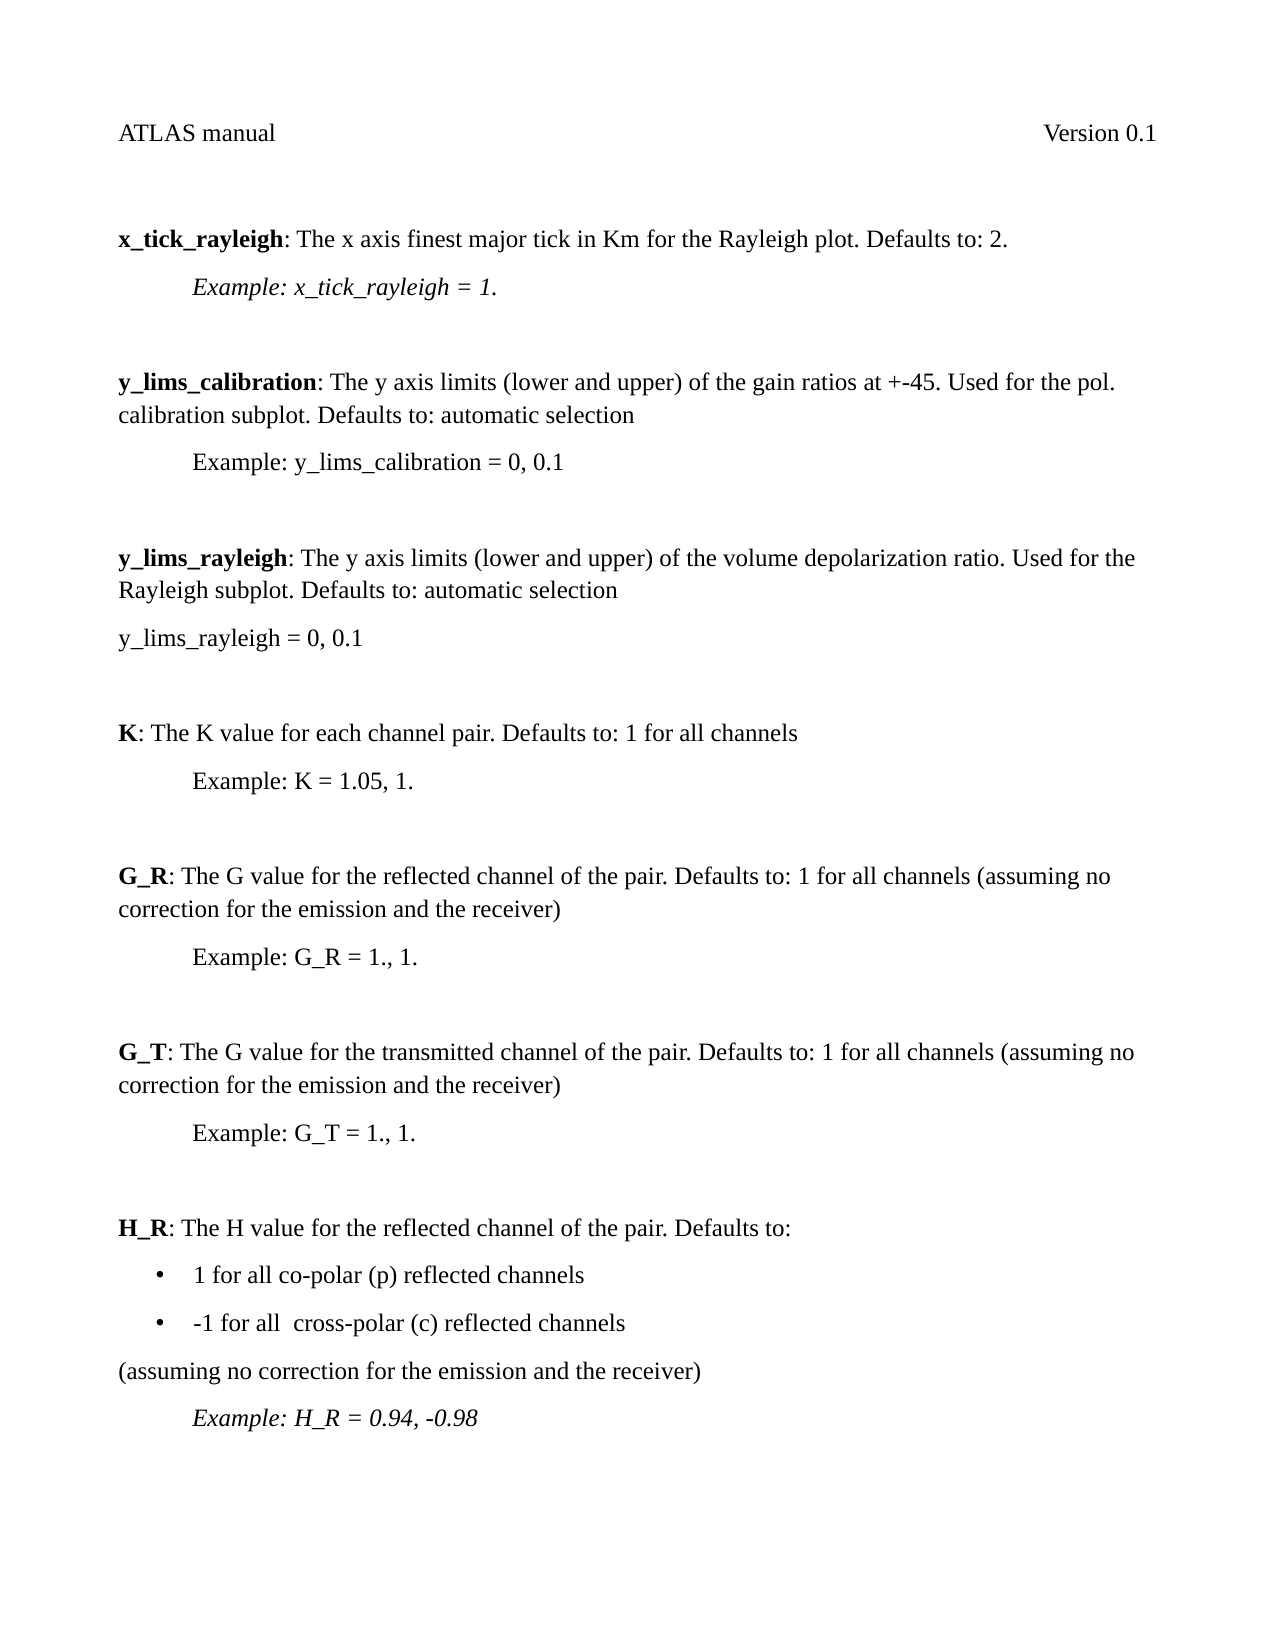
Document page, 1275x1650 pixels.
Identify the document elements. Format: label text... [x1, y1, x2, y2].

text Example: G_R = 1., 1. [118, 942, 1157, 971]
text H_R: The H value for the reflected channel of the pair. Defaults to: [118, 1213, 1157, 1242]
text y_lims_calibration: The y axis limits (lower and upper) of the gain ratios at +-45. Used for the pol. calibration subplot. Defaults to: automatic selection [118, 367, 1157, 428]
text G_T: The G value for the transmitted channel of the pair. Defaults to: 1 for all channels (assuming no correction for the emission and the receiver) [118, 1037, 1157, 1099]
text Example: y_lims_calibration = 0, 0.1 [118, 447, 1157, 476]
text (assuming no correction for the emission and the receiver) [118, 1356, 1157, 1384]
text Example: K = 1.05, 1. [118, 766, 1157, 795]
text x_tick_rayleigh: The x axis finest major tick in Km for the Rayleigh plot. Defaults to: 2. [118, 224, 1157, 253]
text Example: H_R = 0.94, -0.98 [118, 1403, 1157, 1432]
text K: The K value for each channel pair. Defaults to: 1 for all channels [118, 718, 1157, 747]
text y_lims_rayleigh = 0, 0.1 [118, 623, 1157, 652]
list -1 for all cross-polar (c) reflected channels [156, 1308, 1157, 1337]
text G_R: The G value for the reflected channel of the pair. Defaults to: 1 for all channels (assuming no correction for the emission and the receiver) [118, 861, 1157, 923]
text Example: G_T = 1., 1. [118, 1118, 1157, 1146]
list 1 for all co-polar (p) reflected channels [156, 1261, 1157, 1289]
text y_lims_rayleigh: The y axis limits (lower and upper) of the volume depolarization ratio. Used for the Rayleigh subplot. Defaults to: automatic selection [118, 543, 1157, 604]
text Example: x_tick_rayleigh = 1. [118, 272, 1157, 300]
